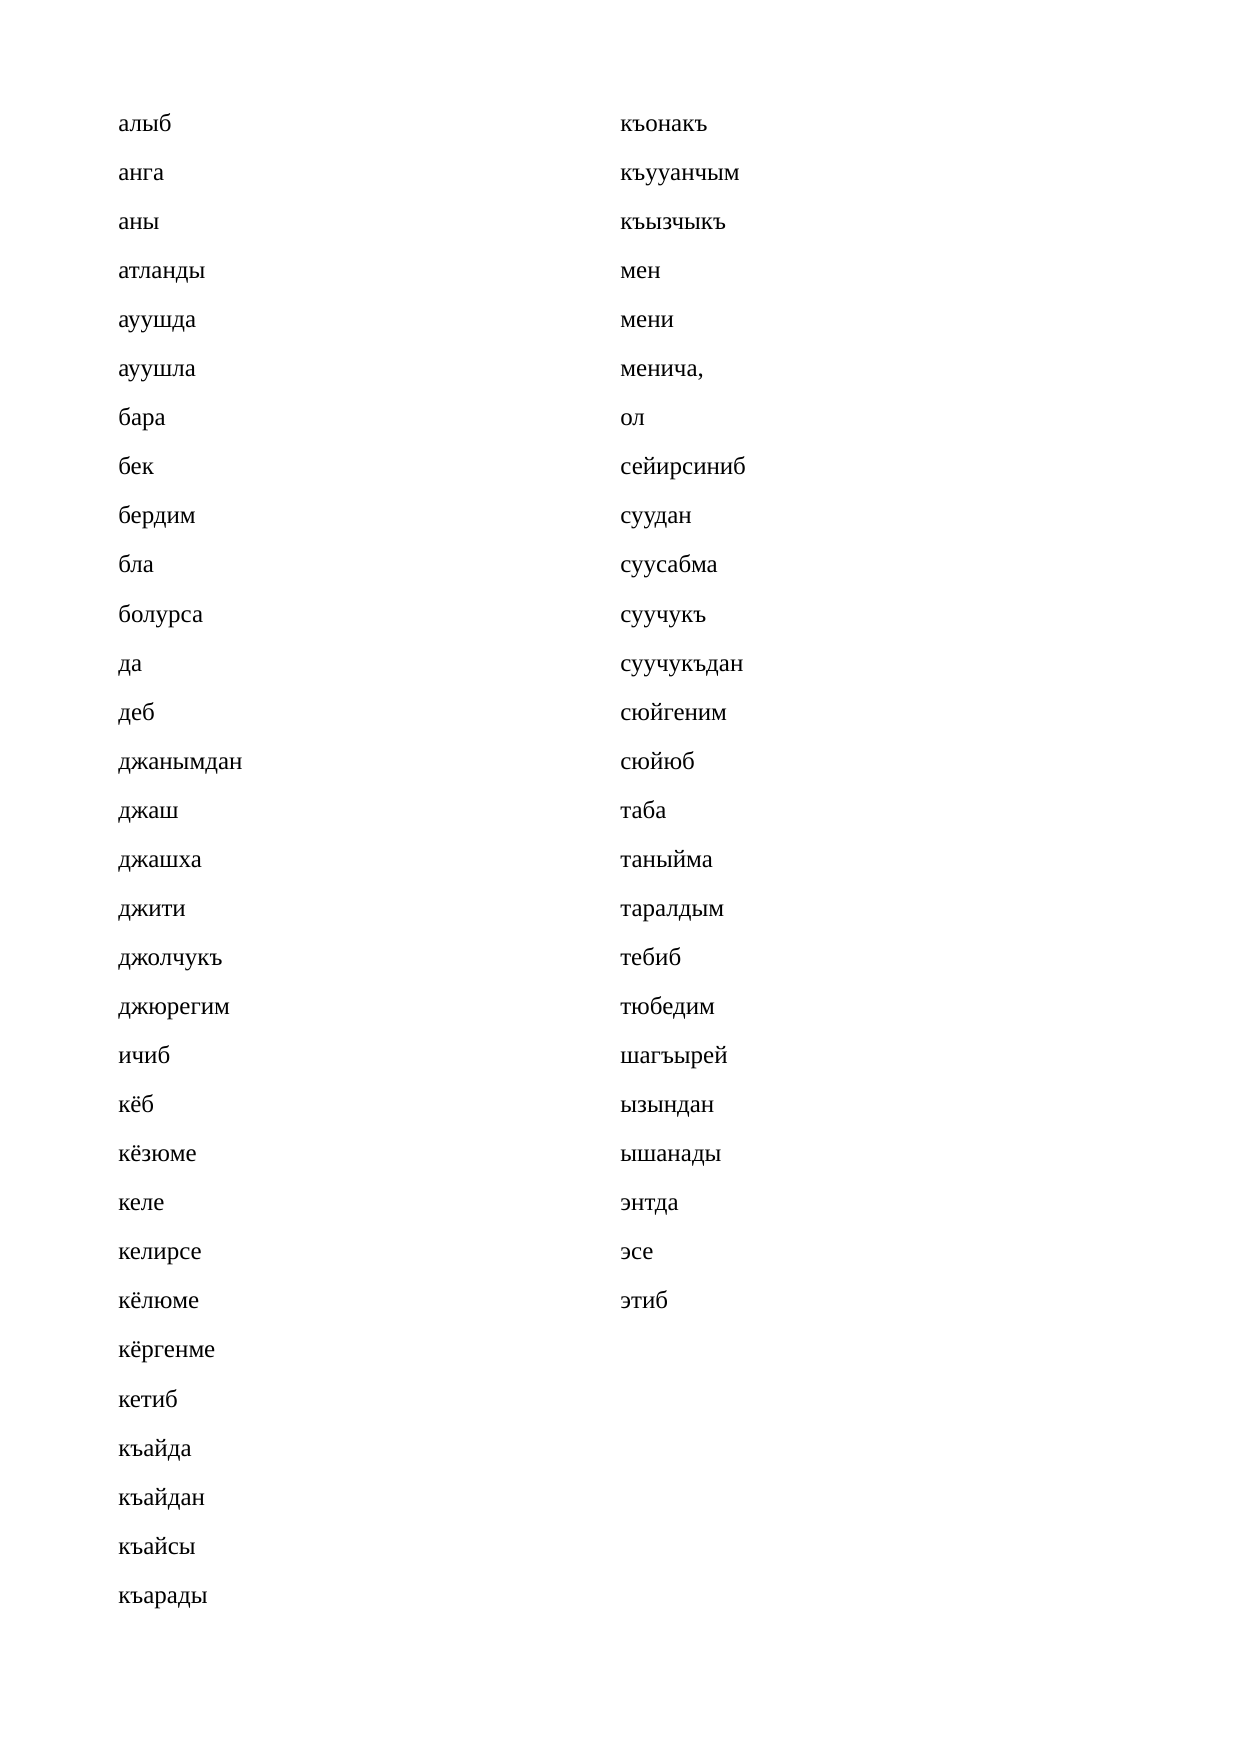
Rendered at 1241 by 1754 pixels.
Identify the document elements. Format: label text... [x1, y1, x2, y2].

text аны [118, 206, 620, 235]
text бла [118, 549, 620, 578]
text таба [620, 795, 1122, 824]
text ауушда [118, 304, 620, 333]
text деб [118, 697, 620, 726]
text этиб [620, 1286, 1122, 1314]
text суусабма [620, 549, 1122, 578]
text келе [118, 1187, 620, 1216]
text джити [118, 893, 620, 922]
text кёзюме [118, 1138, 620, 1167]
text мен [620, 255, 1122, 284]
text таныйма [620, 844, 1122, 873]
text къайсы [118, 1531, 620, 1559]
text бек [118, 451, 620, 480]
text да [118, 648, 620, 676]
text суучукъ [620, 599, 1122, 627]
text джанымдан [118, 746, 620, 774]
text ичиб [118, 1040, 620, 1069]
text ышанады [620, 1138, 1122, 1167]
text сейирсиниб [620, 451, 1122, 480]
text суудан [620, 501, 1122, 529]
text атланды [118, 255, 620, 284]
text кёлюме [118, 1286, 620, 1314]
text ауушла [118, 353, 620, 382]
text джаш [118, 795, 620, 824]
text сюйгеним [620, 697, 1122, 726]
text къонакъ [620, 108, 1122, 137]
text менича, [620, 353, 1122, 382]
text кёб [118, 1089, 620, 1118]
text бердим [118, 501, 620, 529]
text къайдан [118, 1482, 620, 1511]
text суучукъдан [620, 648, 1122, 676]
text джюрегим [118, 991, 620, 1020]
text алыб [118, 108, 620, 137]
text къайда [118, 1433, 620, 1461]
text мени [620, 304, 1122, 333]
text сюйюб [620, 746, 1122, 774]
text къууанчым [620, 157, 1122, 186]
text къызчыкъ [620, 206, 1122, 235]
text анга [118, 157, 620, 186]
text эсе [620, 1236, 1122, 1265]
text ол [620, 402, 1122, 431]
text энтда [620, 1187, 1122, 1216]
text тебиб [620, 942, 1122, 971]
text шагъырей [620, 1040, 1122, 1069]
text джашха [118, 844, 620, 873]
text бара [118, 402, 620, 431]
text ызындан [620, 1089, 1122, 1118]
text болурса [118, 599, 620, 627]
text келирсе [118, 1236, 620, 1265]
text кетиб [118, 1384, 620, 1412]
text тюбедим [620, 991, 1122, 1020]
text къарады [118, 1580, 620, 1609]
text кёргенме [118, 1334, 620, 1363]
text таралдым [620, 893, 1122, 922]
text джолчукъ [118, 942, 620, 971]
